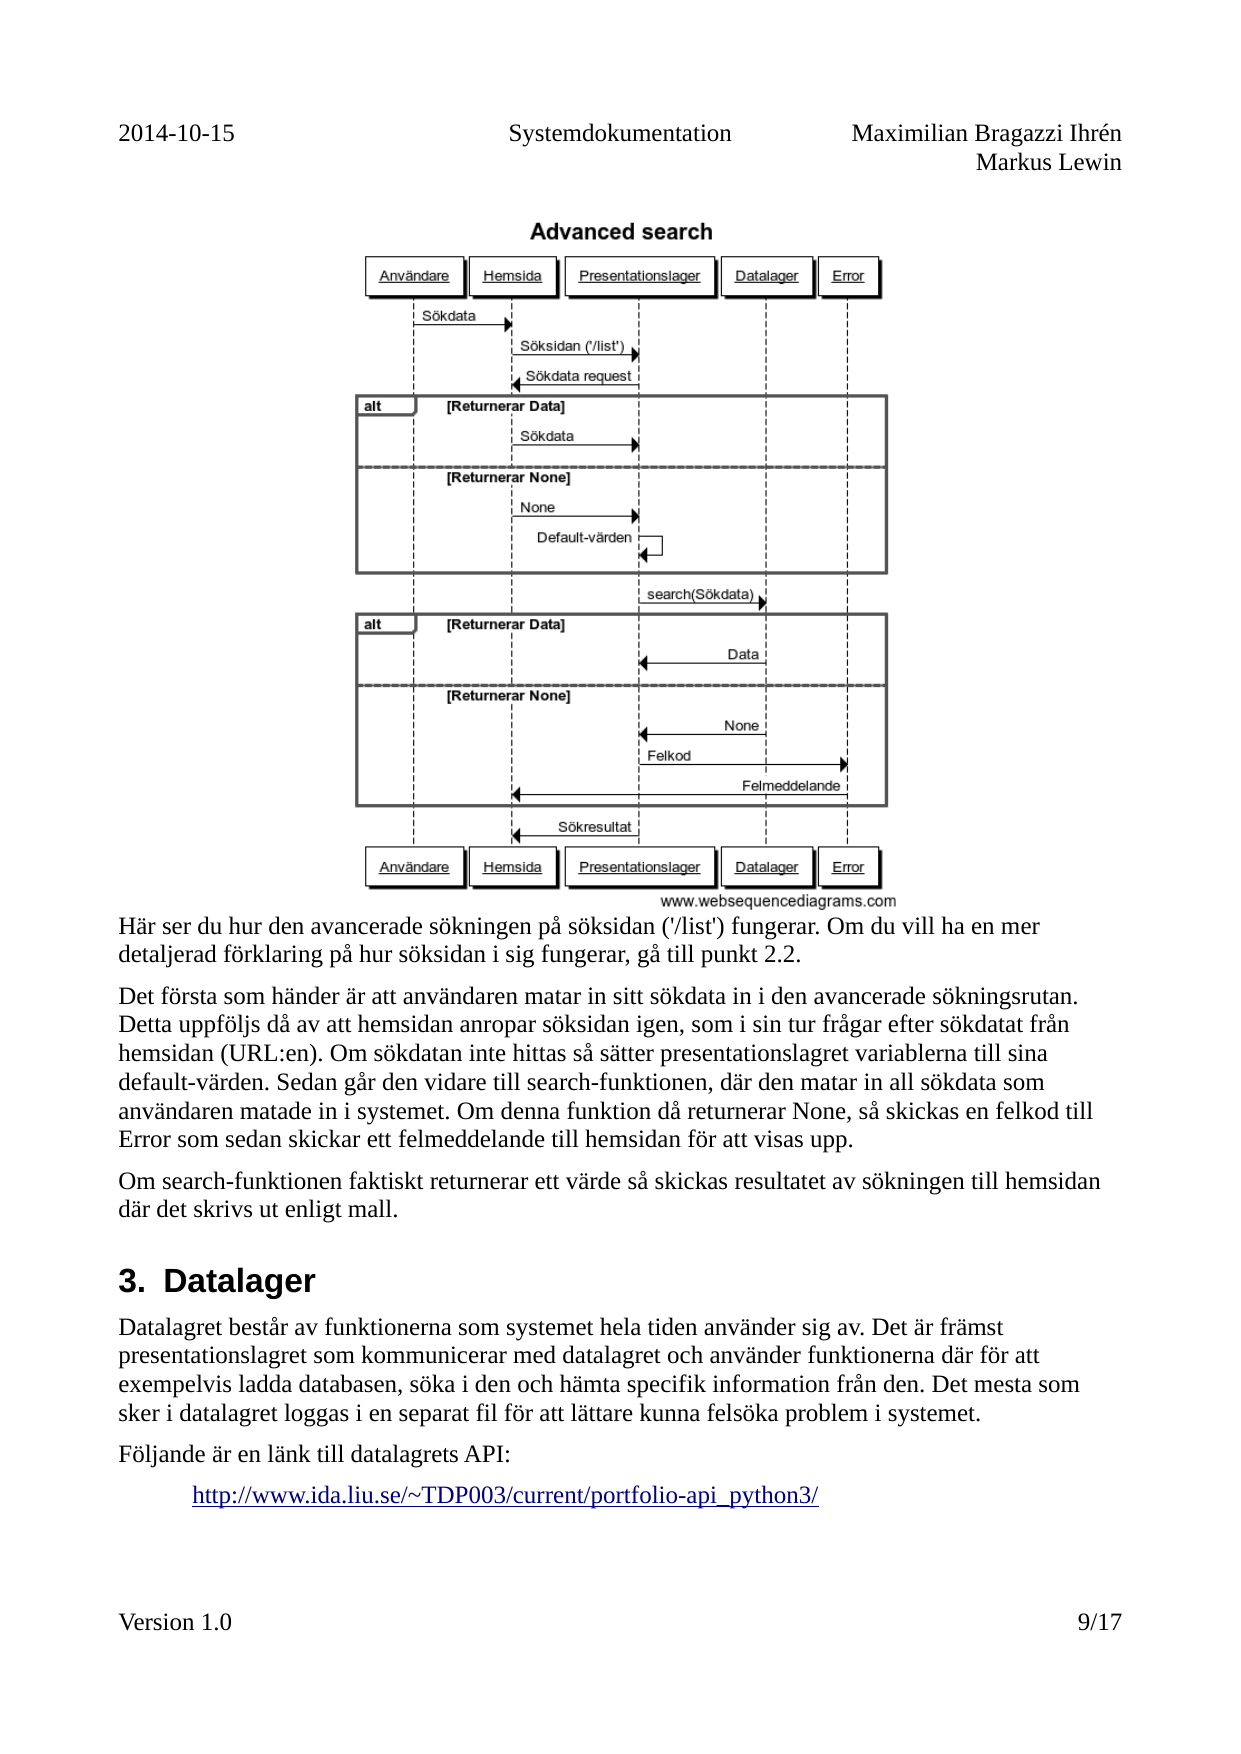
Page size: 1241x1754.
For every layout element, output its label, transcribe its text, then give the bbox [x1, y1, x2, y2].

text Om search-funktionen faktiskt returnerar ett värde så skickas resultatet av sökningen till hemsidan där det skrivs ut enligt mall. [118, 1166, 1122, 1223]
picture [344, 205, 896, 911]
text http://www.ida.liu.se/~TDP003/current/portfolio-api_python3/ [118, 1481, 1122, 1509]
text Följande är en länk till datalagrets API: [118, 1439, 1122, 1468]
subtitle Datalager [118, 1261, 1122, 1299]
text Här ser du hur den avancerade sökningen på söksidan ('/list') fungerar. Om du vill ha en mer detaljerad förklaring på hur söksidan i sig fungerar, gå till punkt 2.2. [118, 205, 1122, 968]
text Datalagret består av funktionerna som systemet hela tiden använder sig av. Det är främst presentationslagret som kommunicerar med datalagret och använder funktionerna där för att exempelvis ladda databasen, söka i den och hämta specifik information från den. Det mesta som sker i datalagret loggas i en separat fil för att lättare kunna felsöka problem i systemet. [118, 1312, 1122, 1427]
text Det första som händer är att användaren matar in sitt sökdata in i den avancerade sökningsrutan. Detta uppföljs då av att hemsidan anropar söksidan igen, som i sin tur frågar efter sökdatat från hemsidan (URL:en). Om sökdatan inte hittas så sätter presentationslagret variablerna till sina default-värden. Sedan går den vidare till search-funktionen, där den matar in all sökdata som användaren matade in i systemet. Om denna funktion då returnerar None, så skickas en felkod till Error som sedan skickar ett felmeddelande till hemsidan för att visas upp. [118, 981, 1122, 1153]
